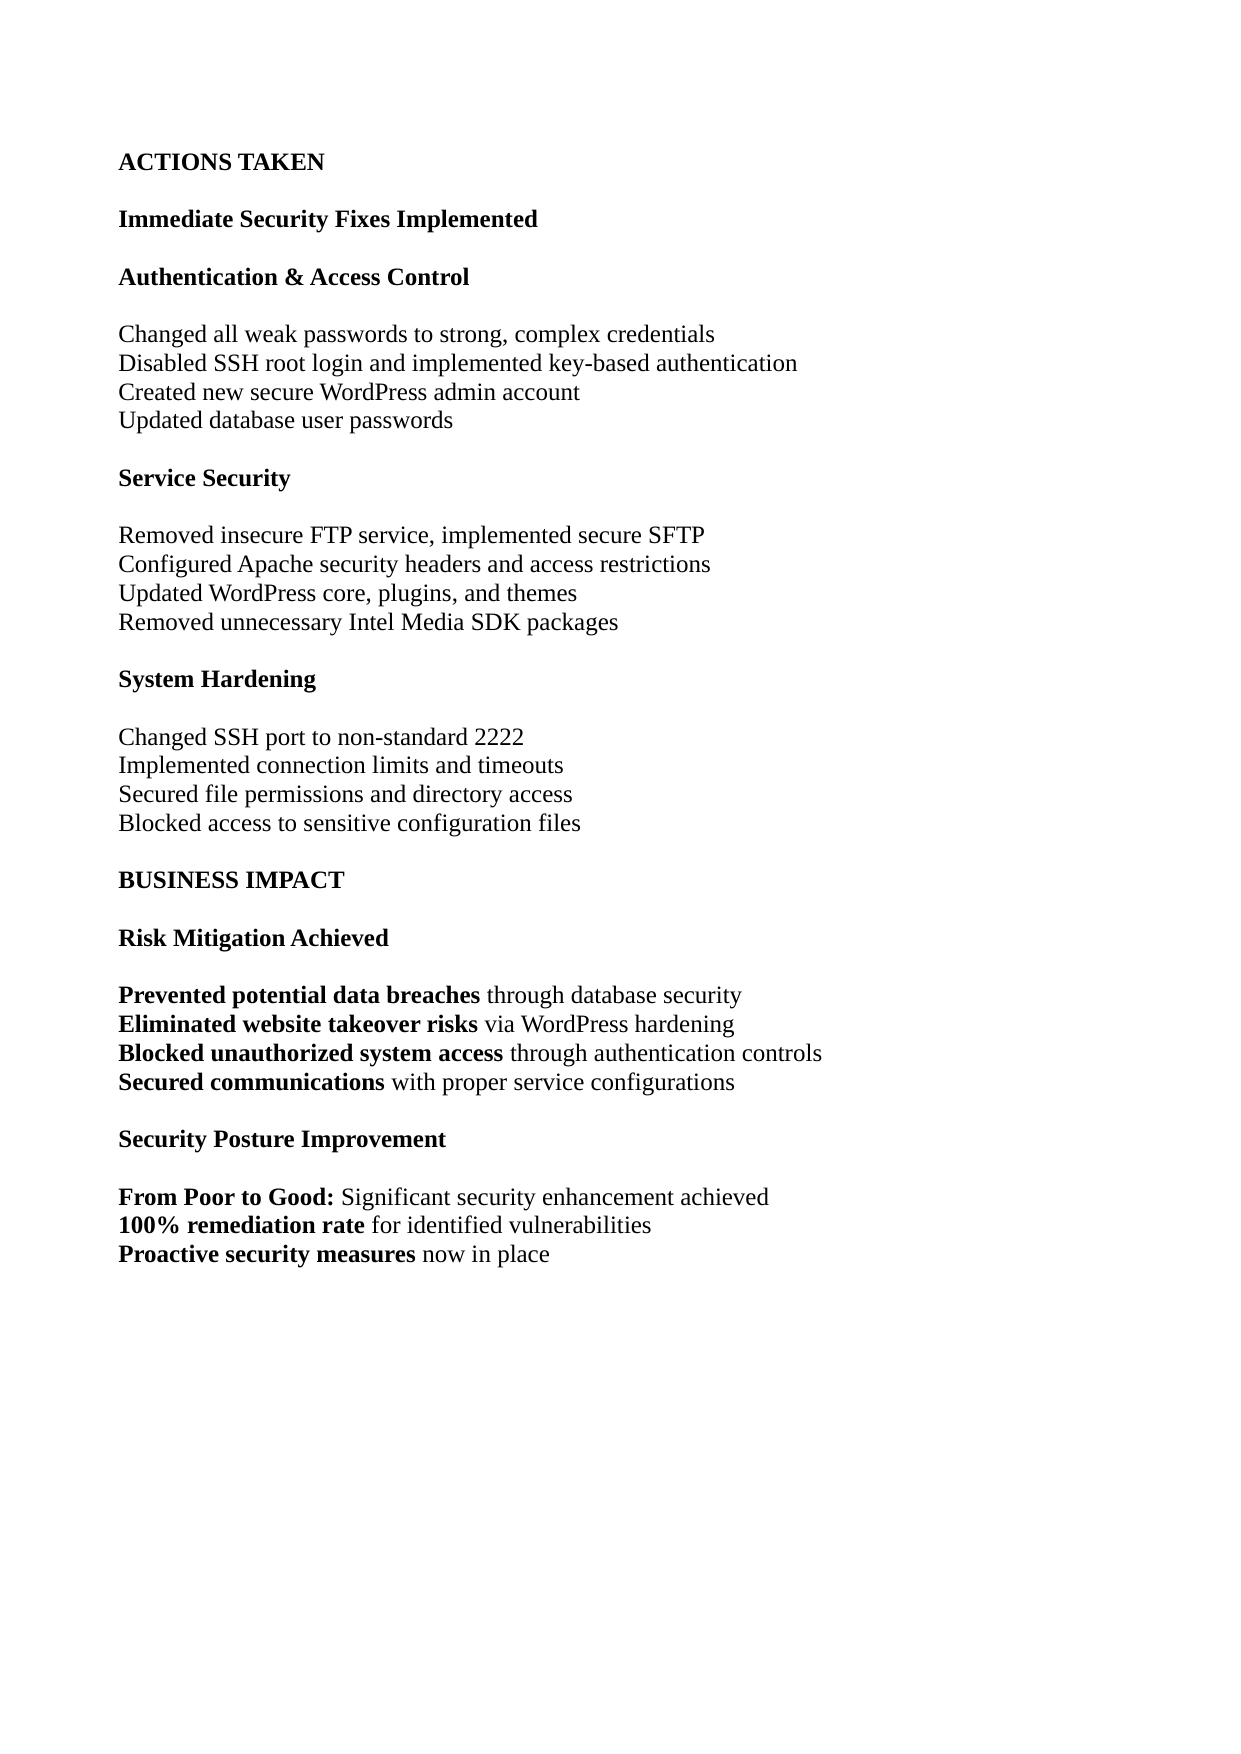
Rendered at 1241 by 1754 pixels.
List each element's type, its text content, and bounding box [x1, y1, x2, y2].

text Secured communications with proper service configurations [118, 1067, 1122, 1096]
text Implemented connection limits and timeouts [118, 751, 1122, 779]
text Removed unnecessary Intel Media SDK packages [118, 607, 1122, 636]
text Updated database user passwords [118, 406, 1122, 434]
text Changed all weak passwords to strong, complex credentials [118, 319, 1122, 348]
text Updated WordPress core, plugins, and themes [118, 578, 1122, 607]
text Blocked access to sensitive configuration files [118, 808, 1122, 837]
text Secured file permissions and directory access [118, 779, 1122, 808]
text Configured Apache security headers and access restrictions [118, 549, 1122, 578]
text Immediate Security Fixes Implemented [118, 204, 1122, 233]
text Risk Mitigation Achieved [118, 923, 1122, 952]
text Eliminated website takeover risks via WordPress hardening [118, 1009, 1122, 1038]
text 100% remediation rate for identified vulnerabilities [118, 1211, 1122, 1239]
text ACTIONS TAKEN [118, 147, 1122, 176]
text Proactive security measures now in place [118, 1239, 1122, 1268]
text Prevented potential data breaches through database security [118, 981, 1122, 1009]
text Blocked unauthorized system access through authentication controls [118, 1038, 1122, 1067]
text Security Posture Improvement [118, 1124, 1122, 1153]
text BUSINESS IMPACT [118, 866, 1122, 894]
text Changed SSH port to non-standard 2222 [118, 722, 1122, 751]
text Authentication & Access Control [118, 262, 1122, 291]
text Service Security [118, 463, 1122, 492]
text Removed insecure FTP service, implemented secure SFTP [118, 521, 1122, 549]
text Disabled SSH root login and implemented key-based authentication [118, 348, 1122, 377]
text Created new secure WordPress admin account [118, 377, 1122, 406]
text From Poor to Good: Significant security enhancement achieved [118, 1182, 1122, 1211]
text System Hardening [118, 664, 1122, 693]
